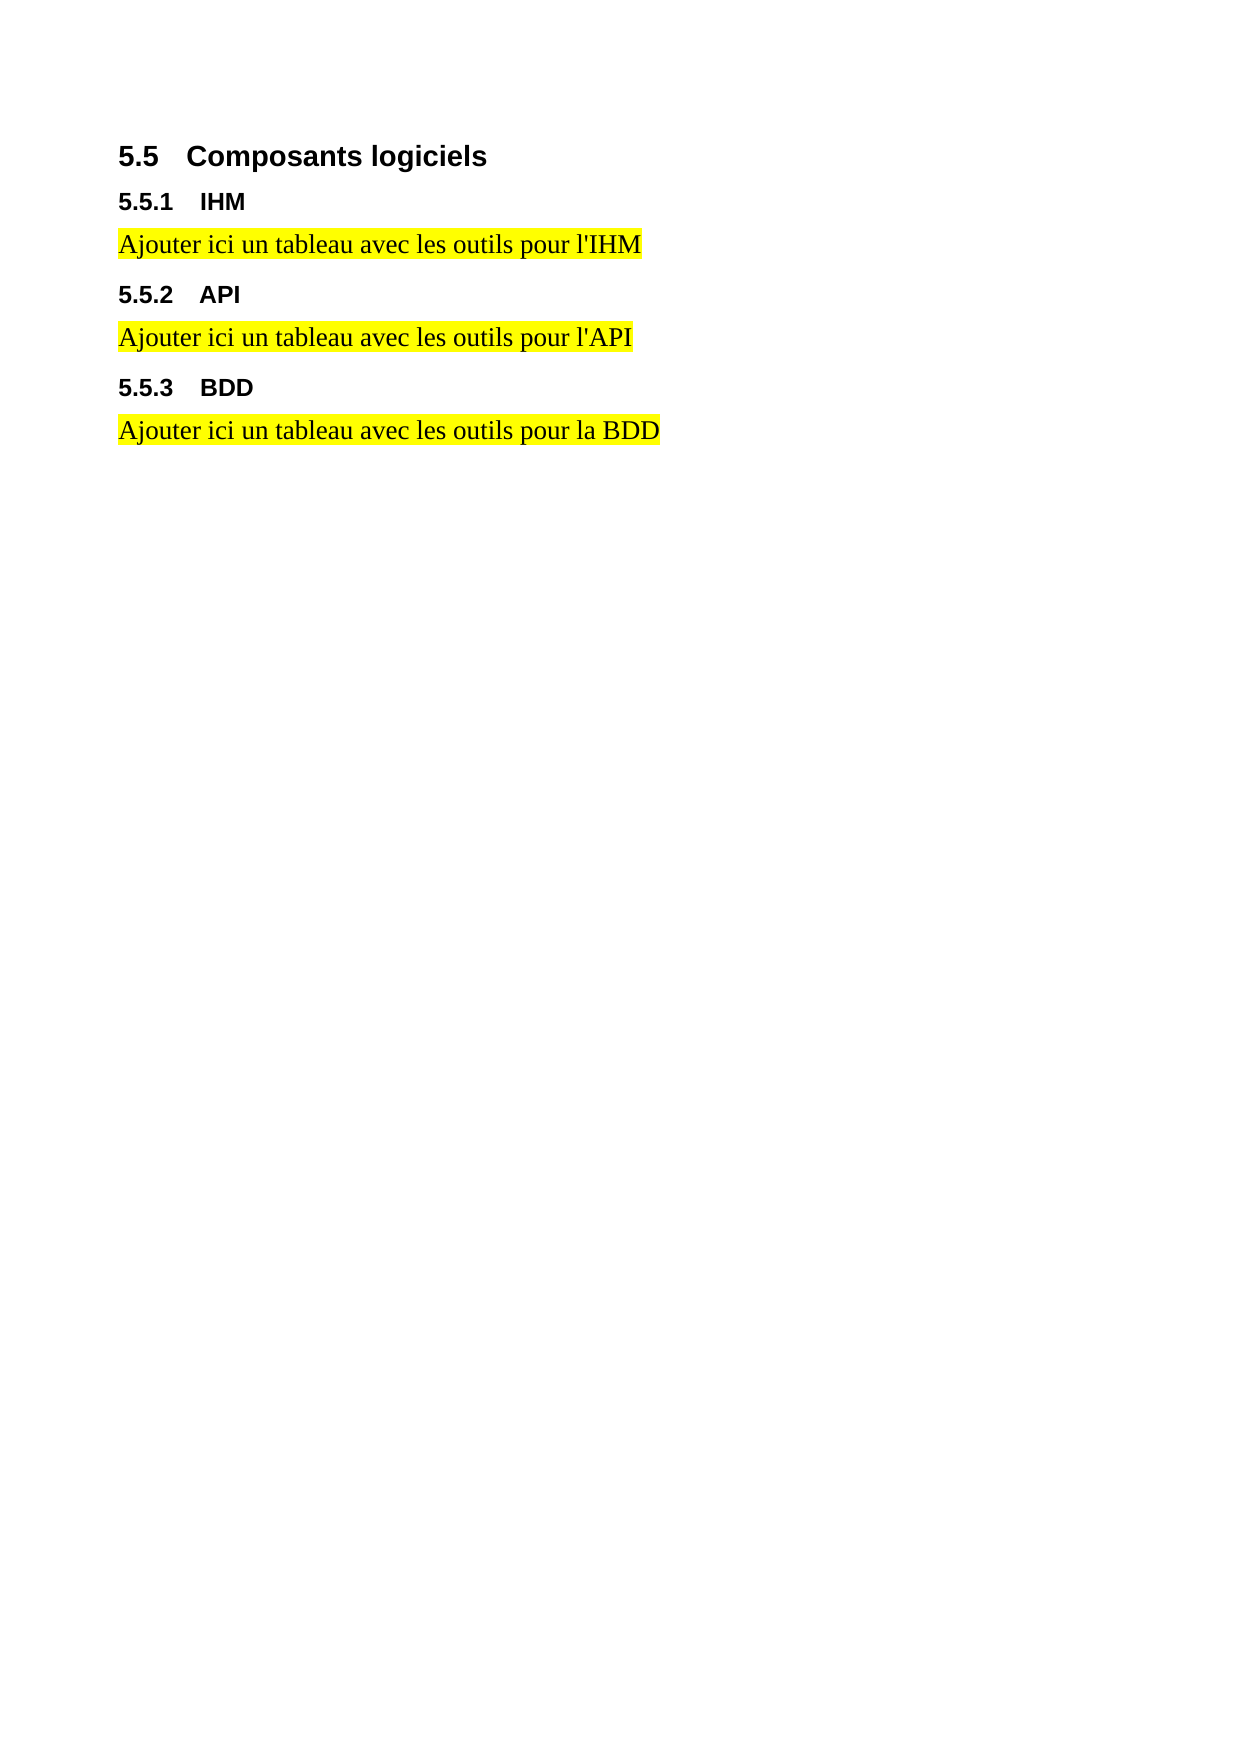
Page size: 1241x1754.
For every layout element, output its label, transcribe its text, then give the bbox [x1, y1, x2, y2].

subtitle API [118, 280, 1122, 308]
text Ajouter ici un tableau avec les outils pour l'API [633, 321, 1122, 352]
subtitle Composants logiciels [118, 139, 1122, 172]
subtitle BDD [118, 373, 1122, 401]
text Ajouter ici un tableau avec les outils pour la BDD [660, 414, 1122, 445]
text Ajouter ici un tableau avec les outils pour l'IHM [642, 228, 1122, 259]
subtitle IHM [118, 187, 1122, 216]
